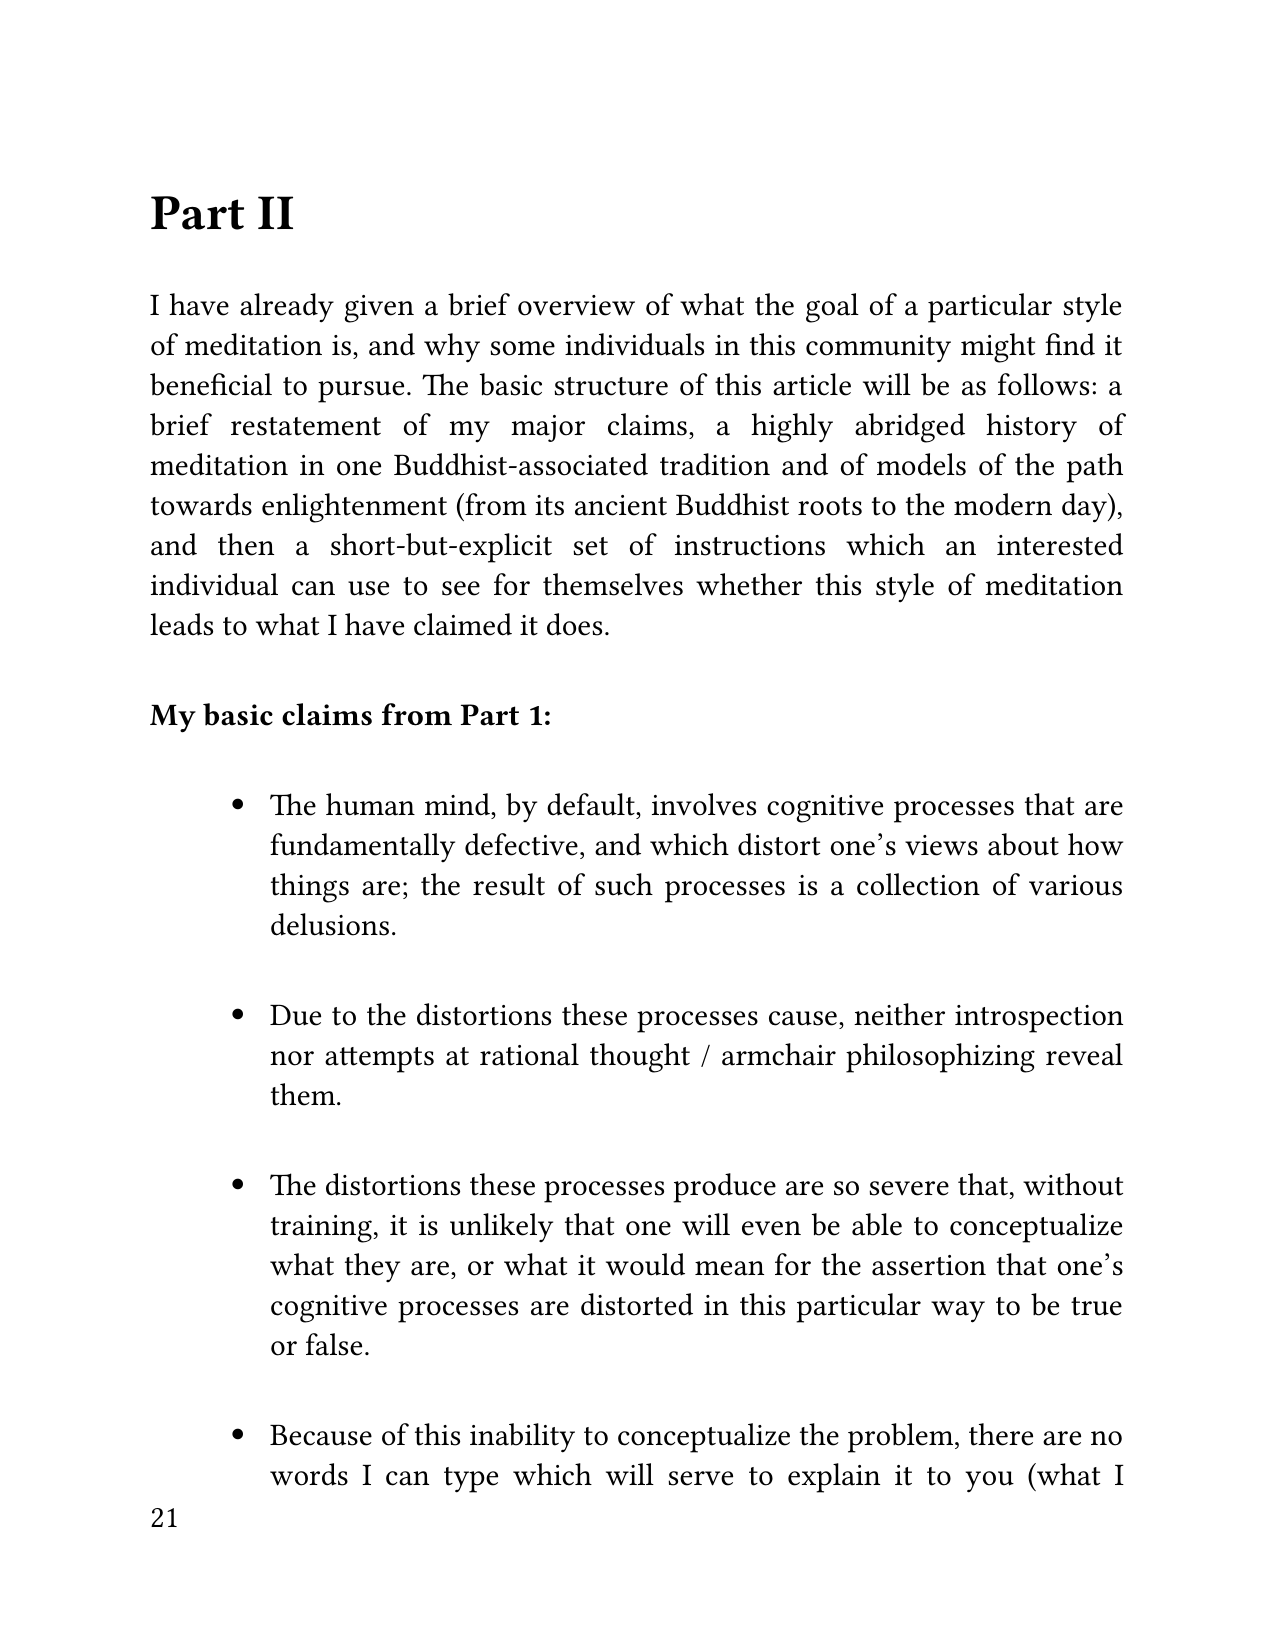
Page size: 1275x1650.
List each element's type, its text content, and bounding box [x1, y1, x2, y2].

list Due to the distortions these processes cause, neither introspection nor attempts at rational thought / armchair philosophizing reveal them. [232, 993, 1125, 1113]
text My basic claims from Part 1: [150, 693, 1125, 733]
text I have already given a brief overview of what the goal of a particular style of meditation is, and why some individuals in this community might find it beneficial to pursue. The basic structure of this article will be as follows: a brief restatement of my major claims, a highly abridged history of meditation in one Buddhist-associated tradition and of models of the path towards enlightenment (from its ancient Buddhist roots to the modern day), and then a short-but-explicit set of instructions which an interested individual can use to see for themselves whether this style of meditation leads to what I have claimed it does. [150, 283, 1125, 643]
list Because of this inability to conceptualize the problem, there are no words I can type which will serve to explain it to you (what I [232, 1413, 1125, 1493]
list The human mind, by default, involves cognitive processes that are fundamentally defective, and which distort one’s views about how things are; the result of such processes is a collection of various delusions. [232, 783, 1125, 943]
list The distortions these processes produce are so severe that, without training, it is unlikely that one will even be able to conceptualize what they are, or what it would mean for the assertion that one’s cognitive processes are distorted in this particular way to be true or false. [232, 1163, 1125, 1363]
subtitle Part II [150, 182, 1125, 242]
